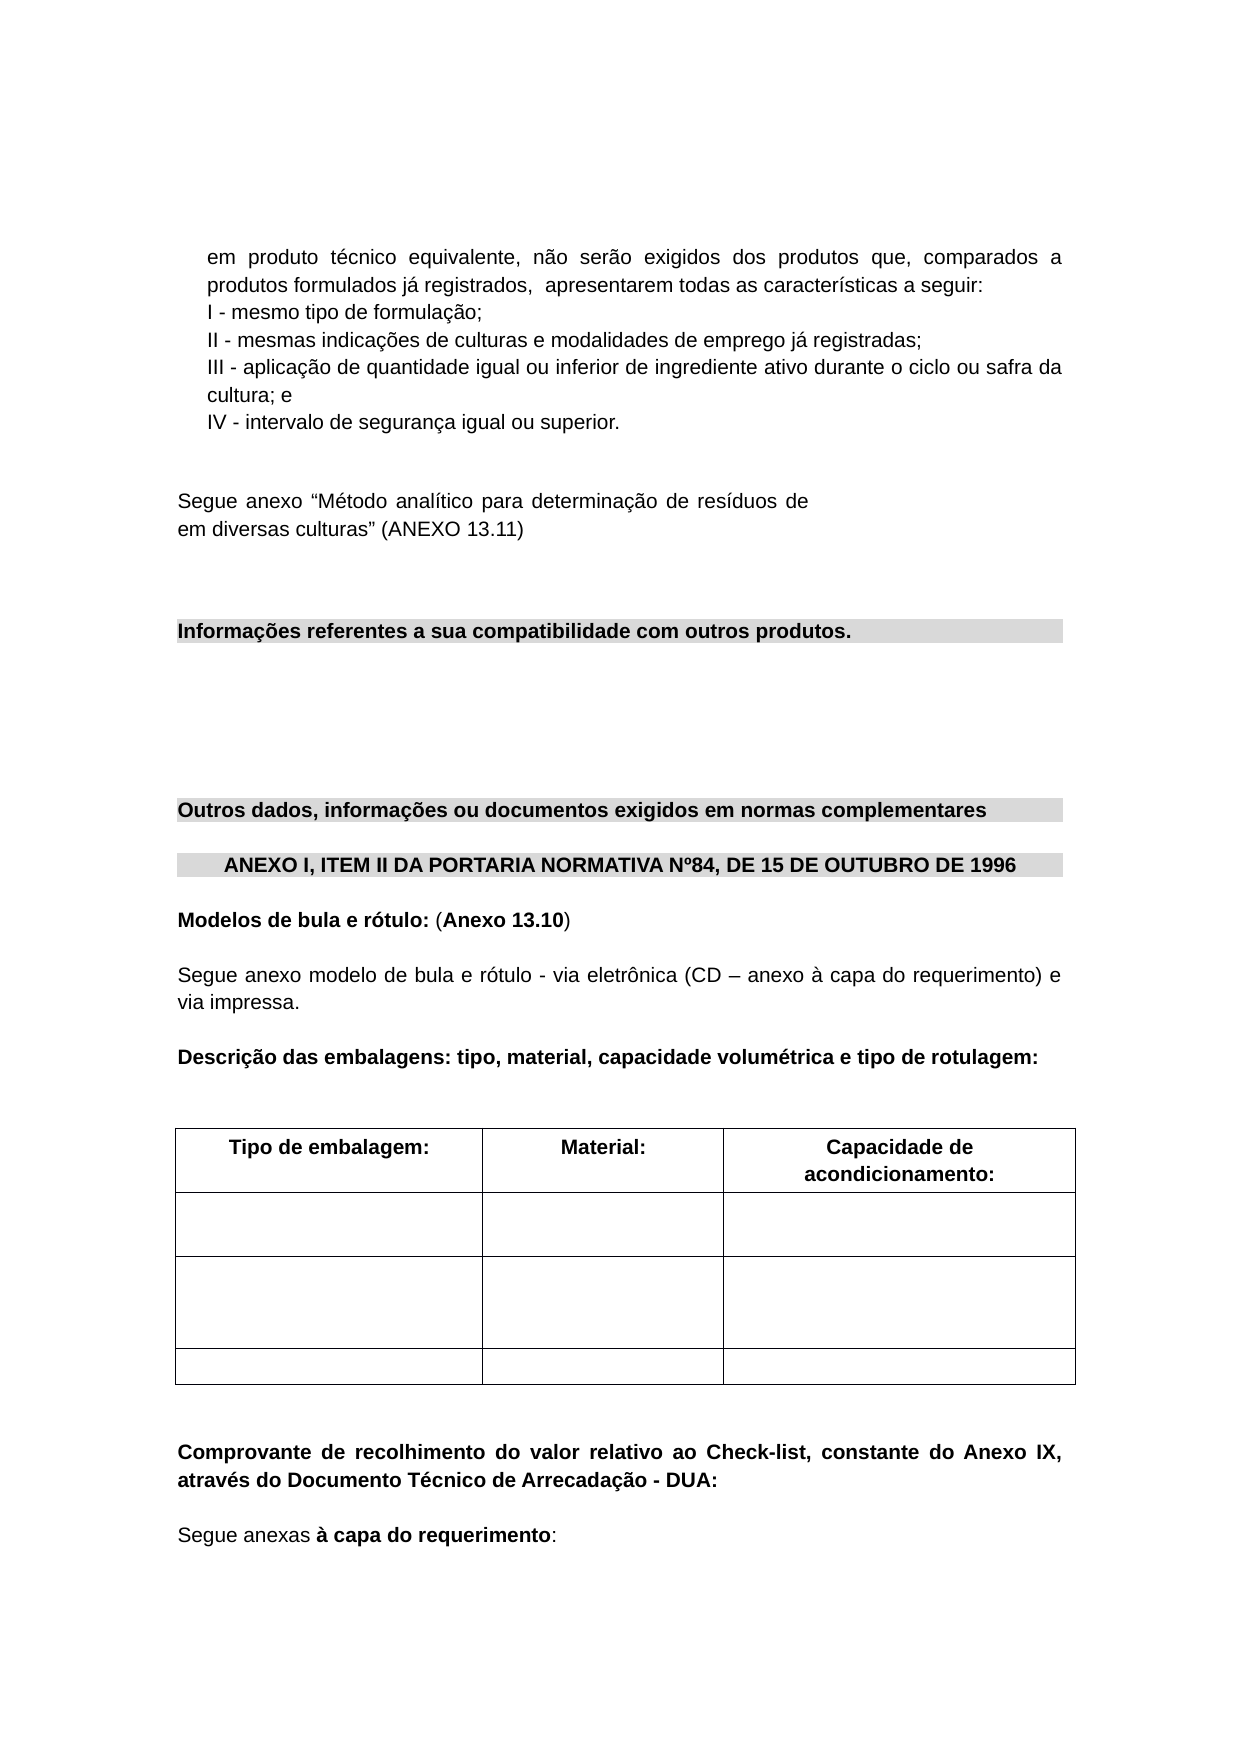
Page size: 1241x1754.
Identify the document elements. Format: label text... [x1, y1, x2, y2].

table_cell <packaging.internal_packaging_type_id.name> [176, 1257, 482, 1348]
text <for each="inf in informations(o, 'Compatibilidade com outros produtos')"> [177, 674, 1063, 698]
text </for> [177, 750, 1057, 774]
list </for> [177, 568, 1063, 592]
text III - aplicação de quantidade igual ou inferior de ingrediente ativo durante o ciclo ou safra da cultura; e [207, 355, 1063, 406]
text Modelos de bula e rótulo: (Anexo 13.10) [177, 908, 1063, 932]
text II - mesmas indicações de culturas e modalidades de emprego já registradas; [207, 327, 1063, 351]
table_cell <for each="packaging in o.packaging_ids"> [176, 1193, 482, 1256]
text I - mesmo tipo de formulação; [207, 300, 1063, 324]
text Segue anexo modelo de bula e rótulo - via eletrônica (CD – anexo à capa do requerimento) e via impressa. [177, 963, 1063, 1014]
table_cell [483, 1349, 723, 1384]
text em produto técnico equivalente, não serão exigidos dos produtos que, comparados a produtos formulados já registrados, apresentarem todas as características a seguir: [207, 245, 1063, 296]
text <for each="ing in cqqs(o,'chemical')"> [177, 465, 1063, 489]
text <insert_html(inf)> [177, 698, 1063, 722]
table_cell <packaging.internal_packaging_material_id.name> [483, 1257, 723, 1348]
text Descrição das embalagens: tipo, material, capacidade volumétrica e tipo de rotulagem: [177, 1045, 1063, 1069]
table_header Capacidade de acondicionamento: [724, 1129, 1075, 1192]
table_cell <as_list(packaging.packaging_capacity_ids, '; ')> <packaging.uom_id.name> [724, 1257, 1075, 1348]
table_cell [724, 1349, 1075, 1384]
text Outros dados, informações ou documentos exigidos em normas complementares [177, 798, 1063, 822]
text Informações referentes a sua compatibilidade com outros produtos. [177, 619, 1063, 643]
text ANEXO I, ITEM II DA PORTARIA NORMATIVA Nº84, DE 15 DE OUTUBRO DE 1996 [177, 853, 1063, 877]
text Segue anexas à capa do requerimento: [177, 1523, 1063, 1547]
table_cell [724, 1193, 1075, 1256]
table_header Tipo de embalagem: [176, 1129, 482, 1192]
text Comprovante de recolhimento do valor relativo ao Check-list, constante do Anexo IX, através do Documento Técnico de Arrecadação - DUA: [177, 1440, 1063, 1492]
table_header Material: [483, 1129, 723, 1192]
text IV - intervalo de segurança igual ou superior. [207, 410, 1063, 434]
text Segue anexo “Método analítico para determinação de resíduos de <ing.ingredient_id.name> em diversas culturas” (ANEXO 13.11) [177, 489, 1063, 540]
table_cell </for> [176, 1349, 482, 1384]
table_cell [483, 1193, 723, 1256]
